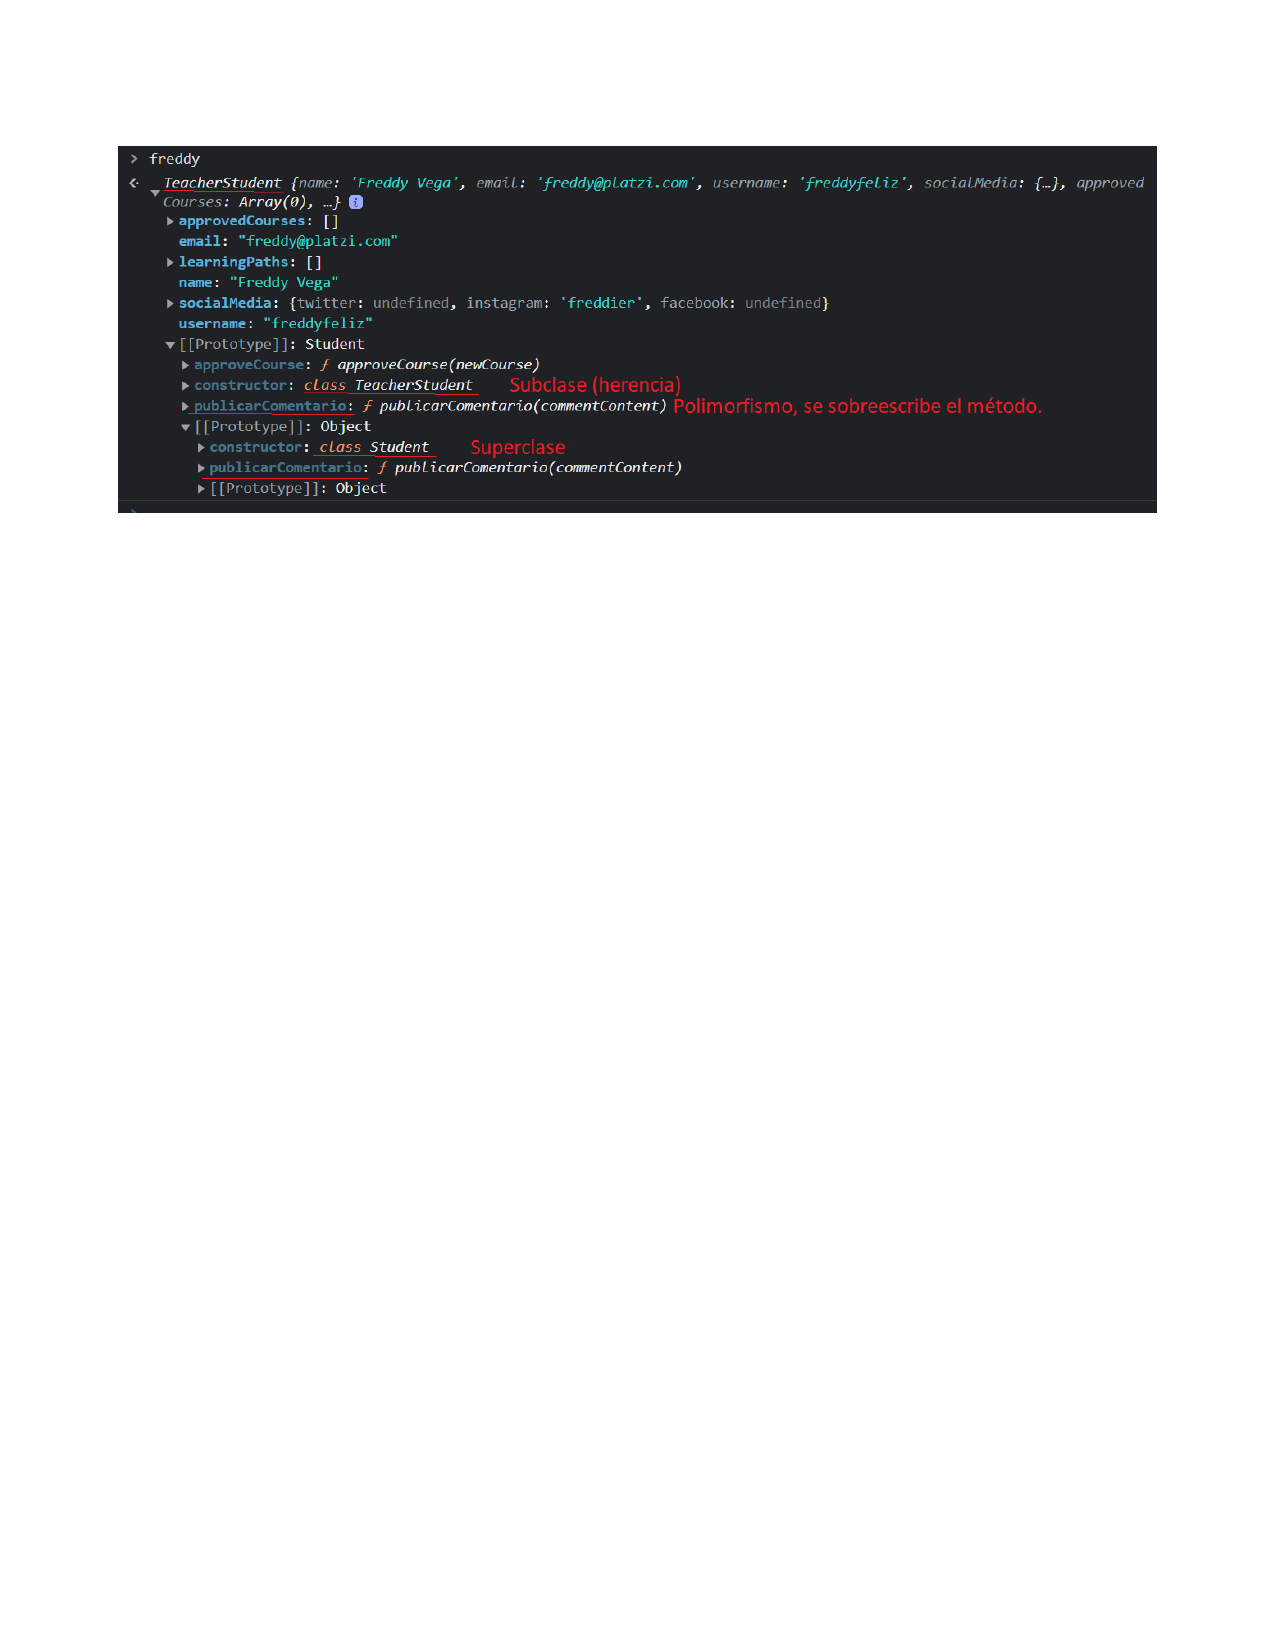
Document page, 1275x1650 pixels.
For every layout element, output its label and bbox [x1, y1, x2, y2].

picture [118, 146, 1157, 513]
